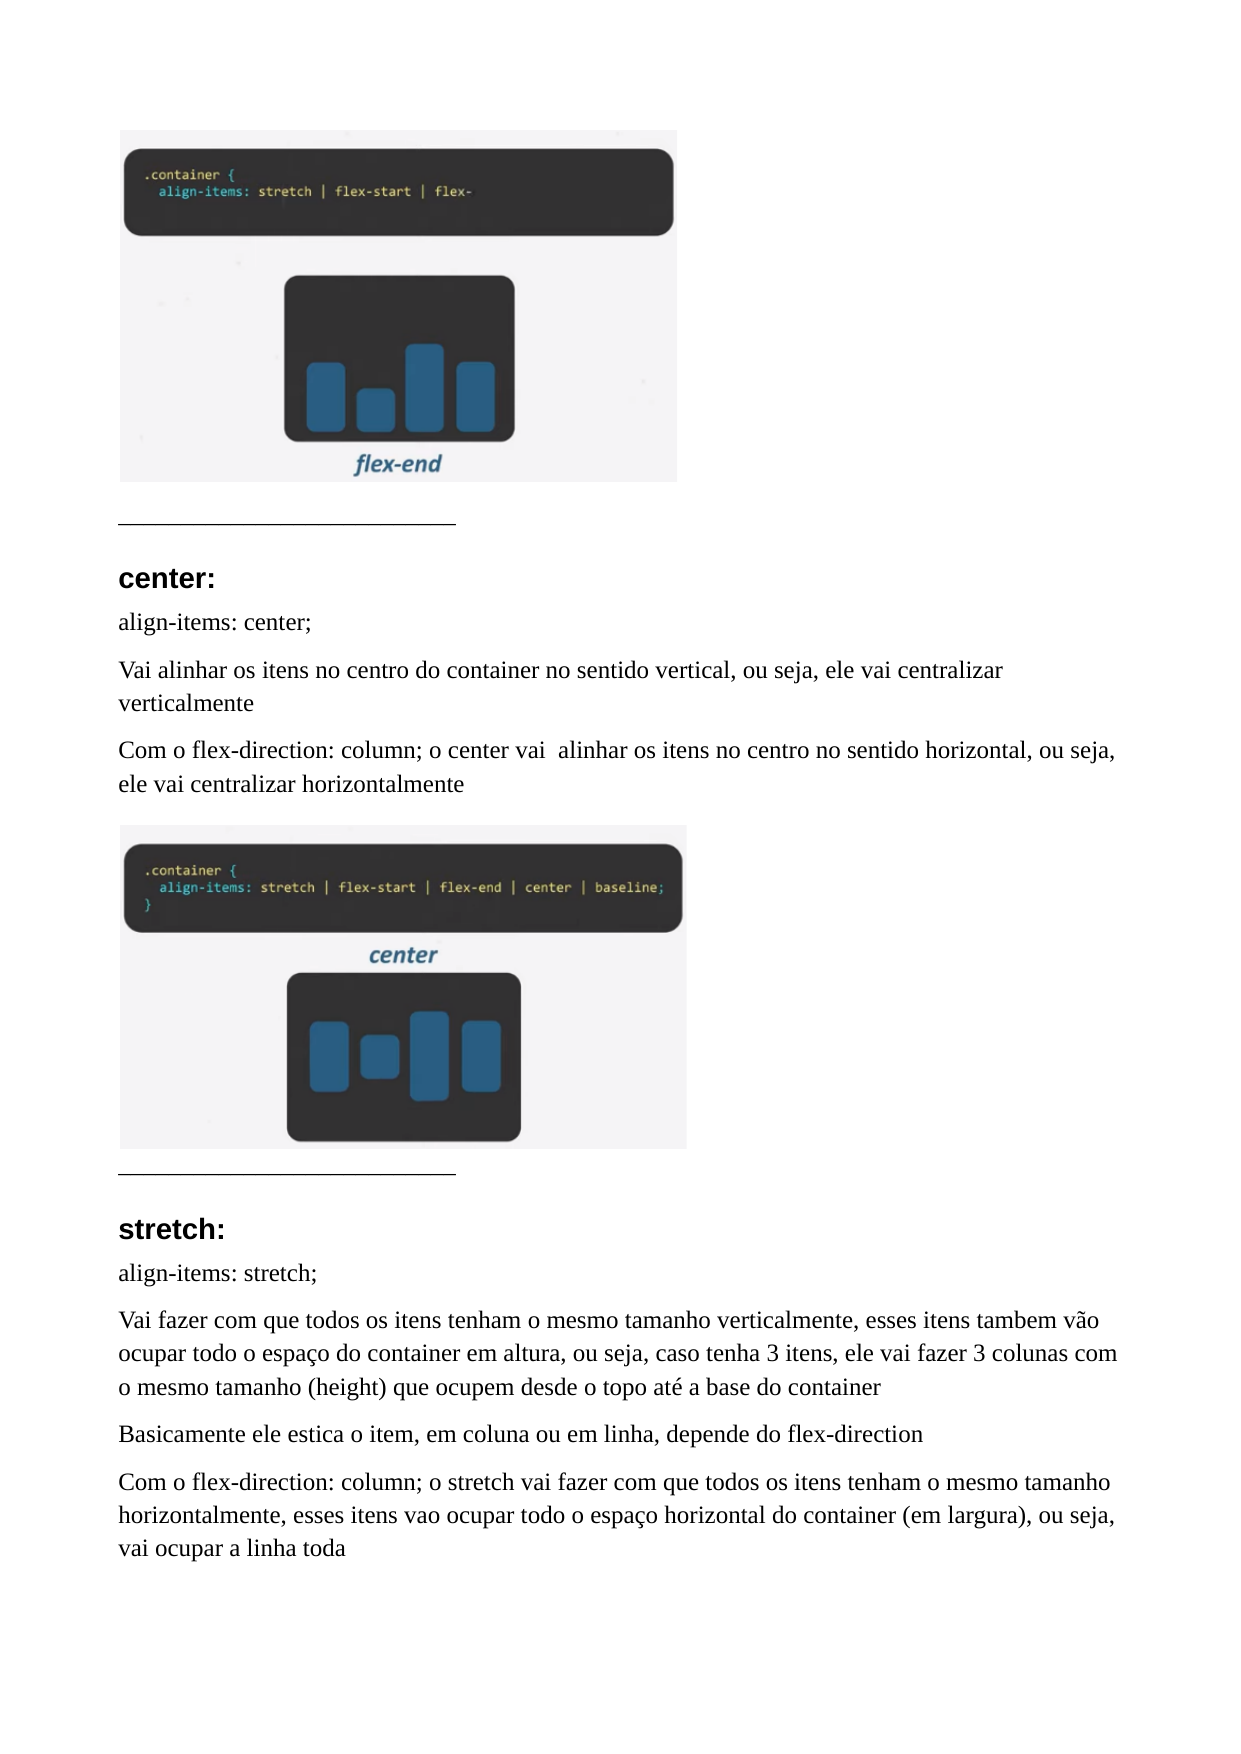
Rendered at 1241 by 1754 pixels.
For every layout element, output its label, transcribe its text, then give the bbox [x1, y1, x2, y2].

subtitle center: [118, 561, 1122, 595]
text Vai fazer com que todos os itens tenham o mesmo tamanho verticalmente, esses itens tambem vão ocupar todo o espaço do container em altura, ou seja, caso tenha 3 itens, ele vai fazer 3 colunas com o mesmo tamanho (height) que ocupem desde o topo até a base do container [118, 1306, 1122, 1400]
text align-items: stretch; [118, 1258, 1122, 1287]
text Com o flex-direction: column; o center vai alinhar os itens no centro no sentido horizontal, ou seja, ele vai centralizar horizontalmente [118, 736, 1122, 797]
text ___________________________ [118, 499, 1122, 528]
text align-items: center; [118, 607, 1122, 636]
text Vai alinhar os itens no centro do container no sentido vertical, ou seja, ele vai centralizar verticalmente [118, 655, 1122, 717]
text Basicamente ele estica o item, em coluna ou em linha, depende do flex-direction [118, 1419, 1122, 1448]
picture [120, 825, 687, 1149]
picture [120, 130, 678, 482]
text Com o flex-direction: column; o stretch vai fazer com que todos os itens tenham o mesmo tamanho horizontalmente, esses itens vao ocupar todo o espaço horizontal do container (em largura), ou seja, vai ocupar a linha toda [118, 1467, 1122, 1562]
text ___________________________ [118, 1149, 1122, 1178]
subtitle stretch: [118, 1212, 1122, 1245]
